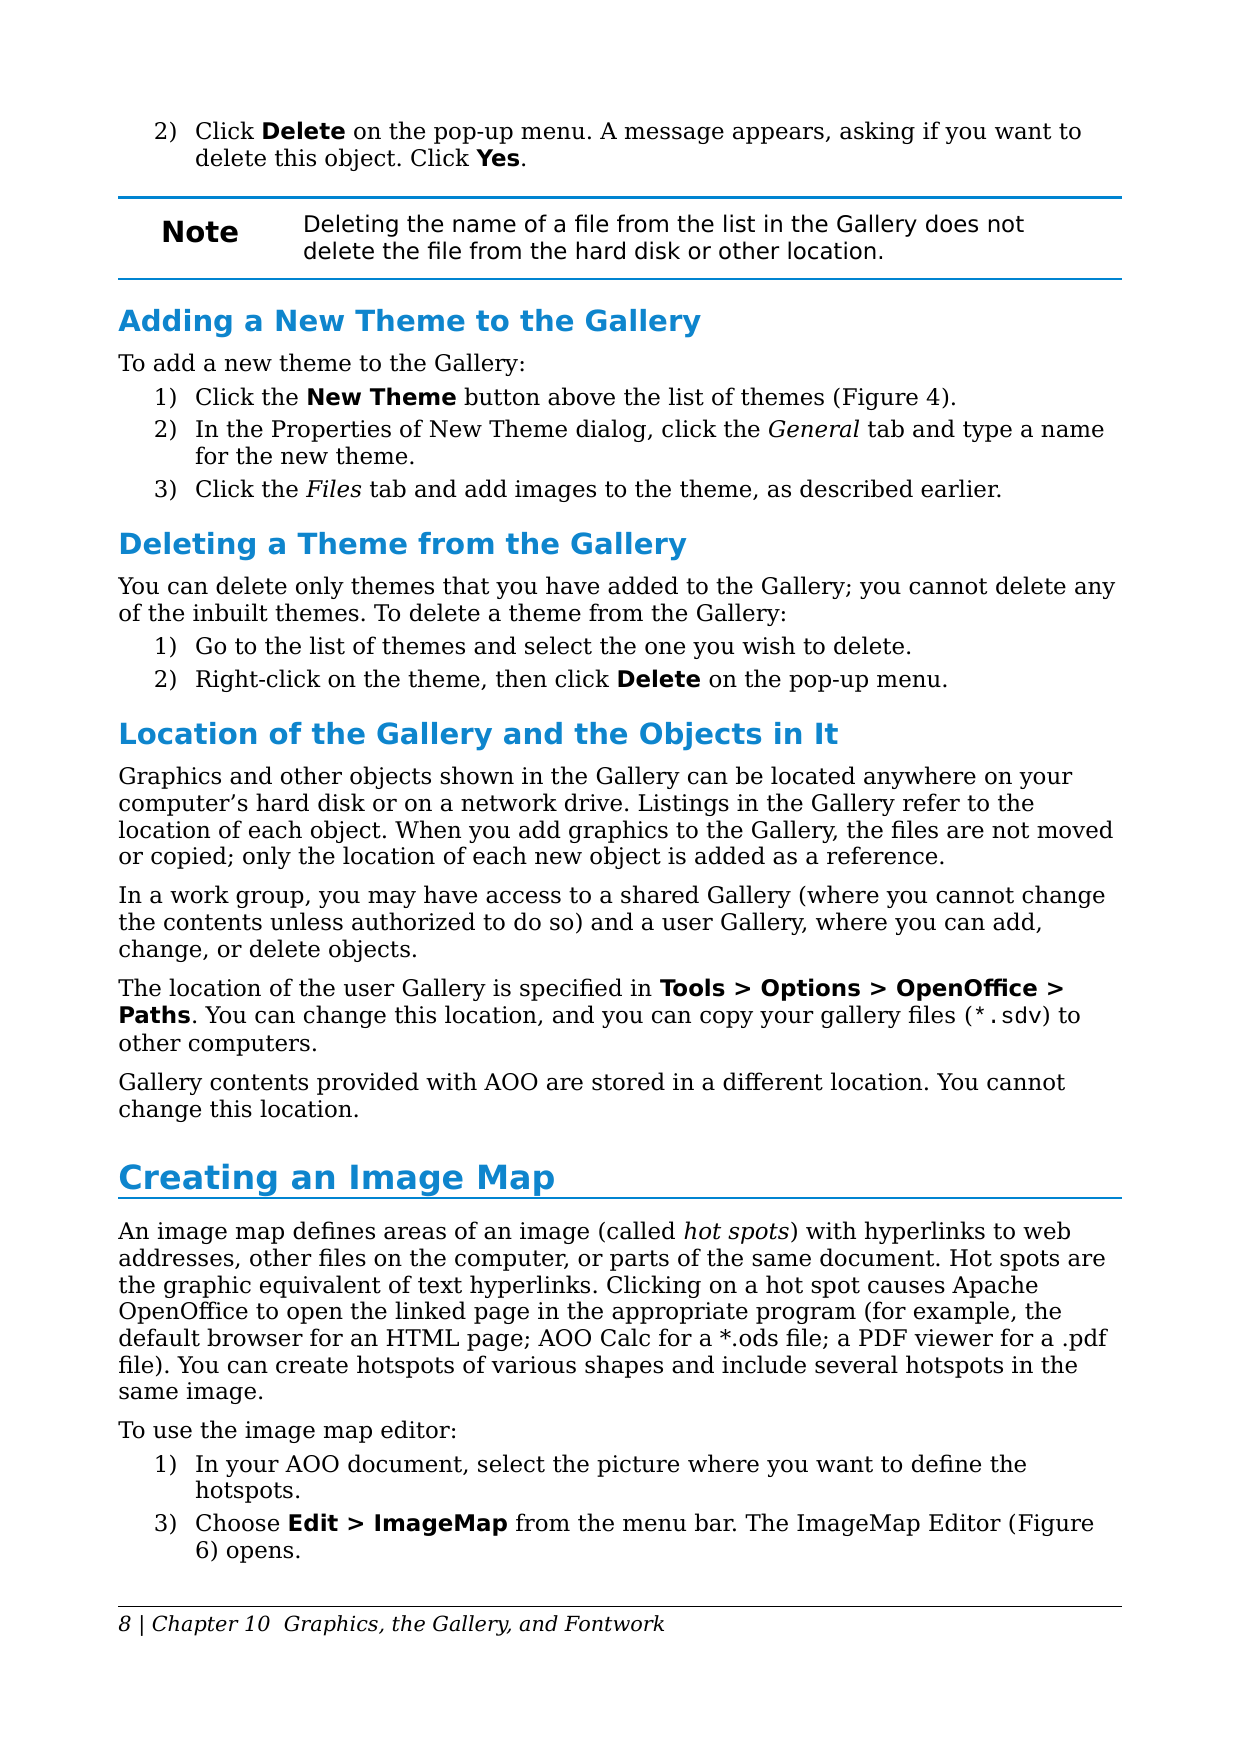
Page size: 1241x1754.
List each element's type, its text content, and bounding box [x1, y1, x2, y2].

list To add a new theme to the Gallery: [118, 351, 1122, 377]
list Click Delete on the pop-up menu. A message appears, asking if you want to delete this object. Click Yes. [177, 118, 1122, 171]
text Graphics and other objects shown in the Gallery can be located anywhere on your computer’s hard disk or on a network drive. Listings in the Gallery refer to the location of each object. When you add graphics to the Gallery, the files are not moved or copied; only the location of each new object is added as a reference. [118, 763, 1122, 870]
list Click the Files tab and add images to the theme, as described earlier. [177, 476, 1122, 503]
list To use the image map editor: [118, 1418, 1122, 1444]
table_header Note [118, 199, 281, 278]
list In your AOO document, select the picture where you want to define the hotspots. [177, 1451, 1122, 1504]
list Click the New Theme button above the list of themes (Figure 4). [177, 384, 1122, 410]
list Right-click on the theme, then click Delete on the pop-up menu. [177, 666, 1122, 693]
subtitle Adding a New Theme to the Gallery [118, 304, 1122, 338]
table_header Deleting the name of a file from the list in the Gallery does not delete the file from the hard disk or other location. [281, 199, 1122, 278]
subtitle Deleting a Theme from the Gallery [118, 527, 1122, 561]
list Go to the list of themes and select the one you wish to delete. [177, 633, 1122, 660]
text An image map defines areas of an image (called hot spots) with hyperlinks to web addresses, other files on the computer, or parts of the same document. Hot spots are the graphic equivalent of text hyperlinks. Clicking on a hot spot causes Apache OpenOffice to open the linked page in the appropriate program (for example, the default browser for an HTML page; AOO Calc for a *.ods file; a PDF viewer for a .pdf file). You can create hotspots of various shapes and include several hotspots in the same image. [118, 1218, 1122, 1405]
subtitle Location of the Gallery and the Objects in It [118, 717, 1122, 751]
subtitle Creating an Image Map [118, 1159, 1122, 1197]
list In the Properties of New Theme dialog, click the General tab and type a name for the new theme. [177, 417, 1122, 470]
list You can delete only themes that you have added to the Gallery; you cannot delete any of the inbuilt themes. To delete a theme from the Gallery: [118, 573, 1122, 627]
text The location of the user Gallery is specified in Tools > Options > OpenOffice > Paths. You can change this location, and you can copy your gallery files (*.sdv) to other computers. [118, 975, 1122, 1057]
text In a work group, you may have access to a shared Gallery (where you cannot change the contents unless authorized to do so) and a user Gallery, where you can add, change, or delete objects. [118, 883, 1122, 963]
list Choose Edit > ImageMap from the menu bar. The ImageMap Editor (Figure 6) opens. [177, 1510, 1122, 1564]
text Gallery contents provided with AOO are stored in a different location. You cannot change this location. [118, 1069, 1122, 1122]
